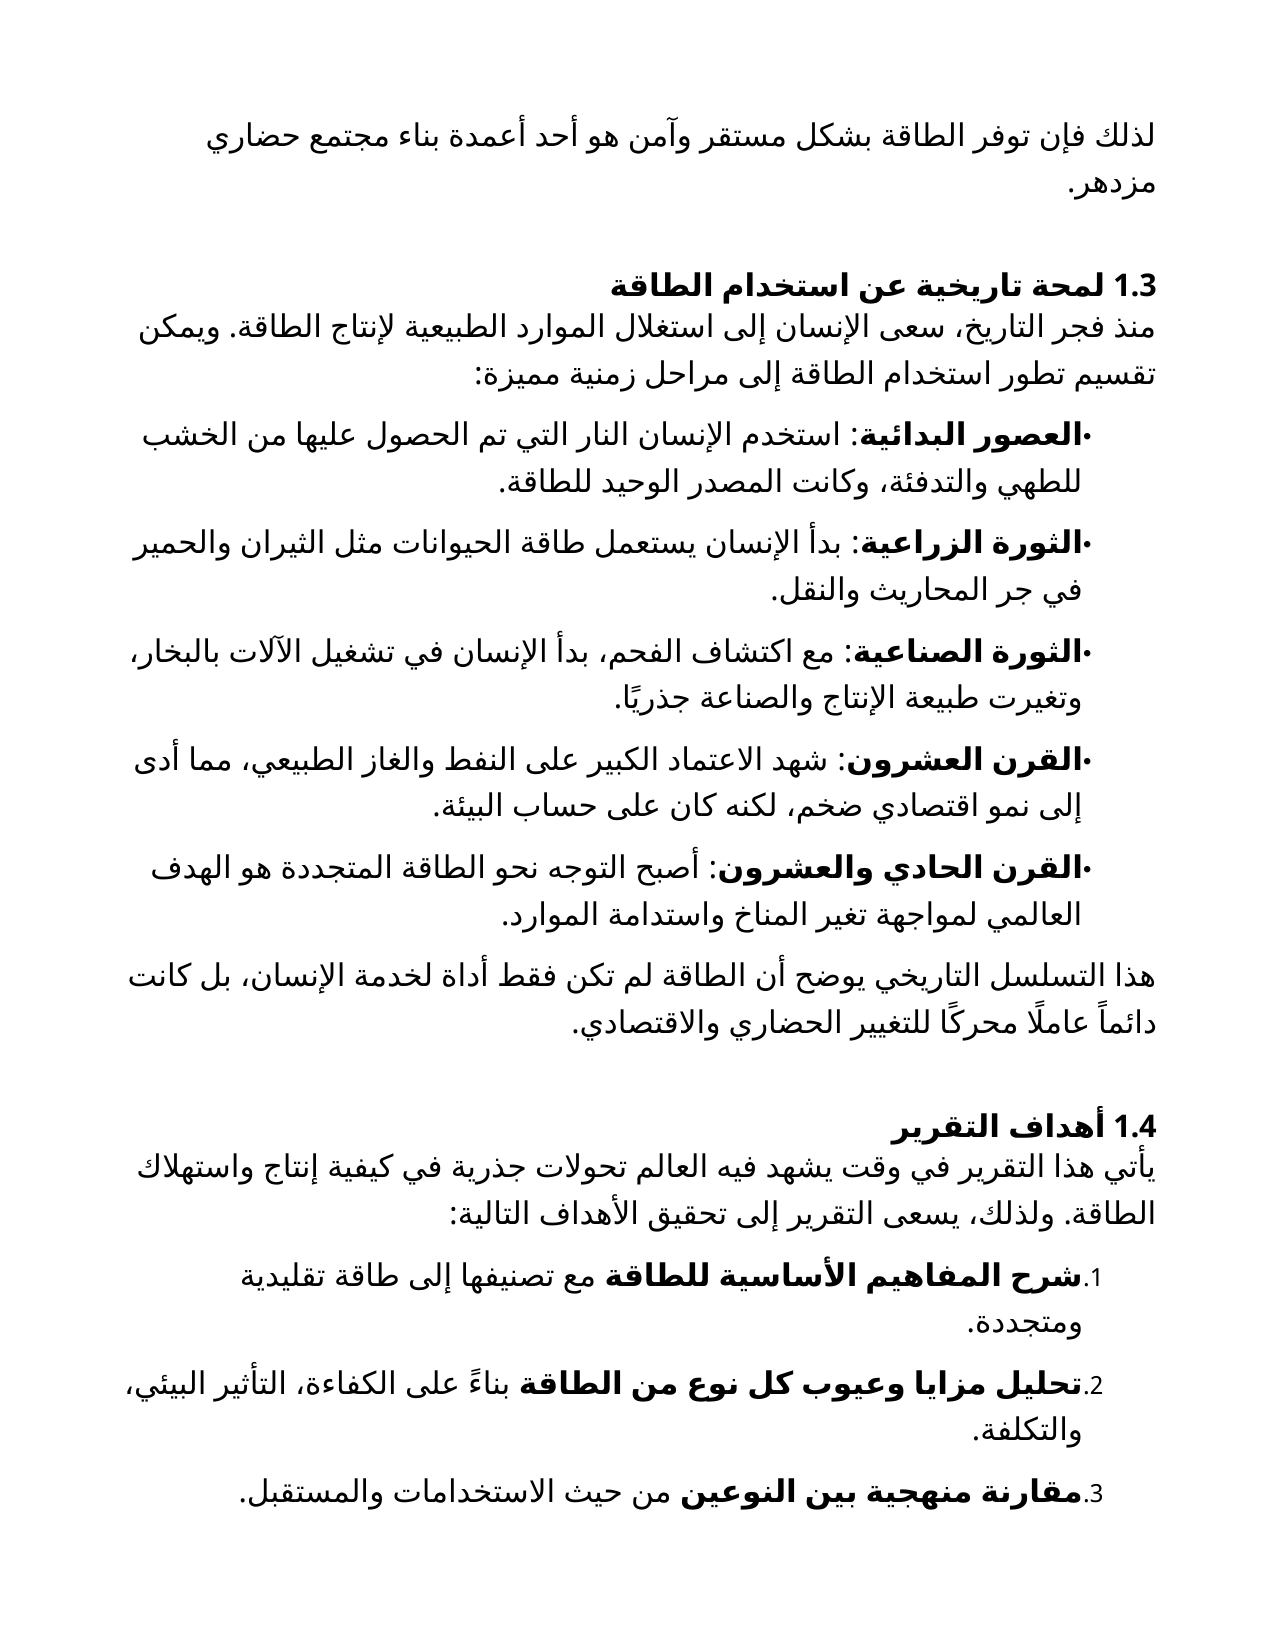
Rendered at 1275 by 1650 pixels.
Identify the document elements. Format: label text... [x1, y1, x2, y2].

text يأتي هذا التقرير في وقت يشهد فيه العالم تحولات جذرية في كيفية إنتاج واستهلاك الطاقة. ولذلك، يسعى التقرير إلى تحقيق الأهداف التالية: [118, 1150, 1157, 1237]
text 1.3 لمحة تاريخية عن استخدام الطاقة [118, 269, 1157, 309]
list شرح المفاهيم الأساسية للطاقة مع تصنيفها إلى طاقة تقليدية ومتجددة. [118, 1258, 1112, 1345]
text هذا التسلسل التاريخي يوضح أن الطاقة لم تكن فقط أداة لخدمة الإنسان، بل كانت دائماً عاملًا محركًا للتغيير الحضاري والاقتصادي. [118, 958, 1157, 1046]
list القرن العشرون: شهد الاعتماد الكبير على النفط والغاز الطبيعي، مما أدى إلى نمو اقتصادي ضخم، لكنه كان على حساب البيئة. [118, 742, 1112, 829]
list تحليل مزايا وعيوب كل نوع من الطاقة بناءً على الكفاءة، التأثير البيئي، والتكلفة. [118, 1366, 1112, 1453]
list العصور البدائية: استخدم الإنسان النار التي تم الحصول عليها من الخشب للطهي والتدفئة، وكانت المصدر الوحيد للطاقة. [118, 418, 1112, 505]
list الثورة الزراعية: بدأ الإنسان يستعمل طاقة الحيوانات مثل الثيران والحمير في جر المحاريث والنقل. [118, 526, 1112, 613]
list الثورة الصناعية: مع اكتشاف الفحم، بدأ الإنسان في تشغيل الآلات بالبخار، وتغيرت طبيعة الإنتاج والصناعة جذريًا. [118, 634, 1112, 721]
text 1.4 أهداف التقرير [118, 1109, 1157, 1150]
text لذلك فإن توفر الطاقة بشكل مستقر وآمن هو أحد أعمدة بناء مجتمع حضاري مزدهر. [118, 118, 1157, 206]
list مقارنة منهجية بين النوعين من حيث الاستخدامات والمستقبل. [118, 1474, 1112, 1515]
list القرن الحادي والعشرون: أصبح التوجه نحو الطاقة المتجددة هو الهدف العالمي لمواجهة تغير المناخ واستدامة الموارد. [118, 850, 1112, 938]
text منذ فجر التاريخ، سعى الإنسان إلى استغلال الموارد الطبيعية لإنتاج الطاقة. ويمكن تقسيم تطور استخدام الطاقة إلى مراحل زمنية مميزة: [118, 309, 1157, 397]
